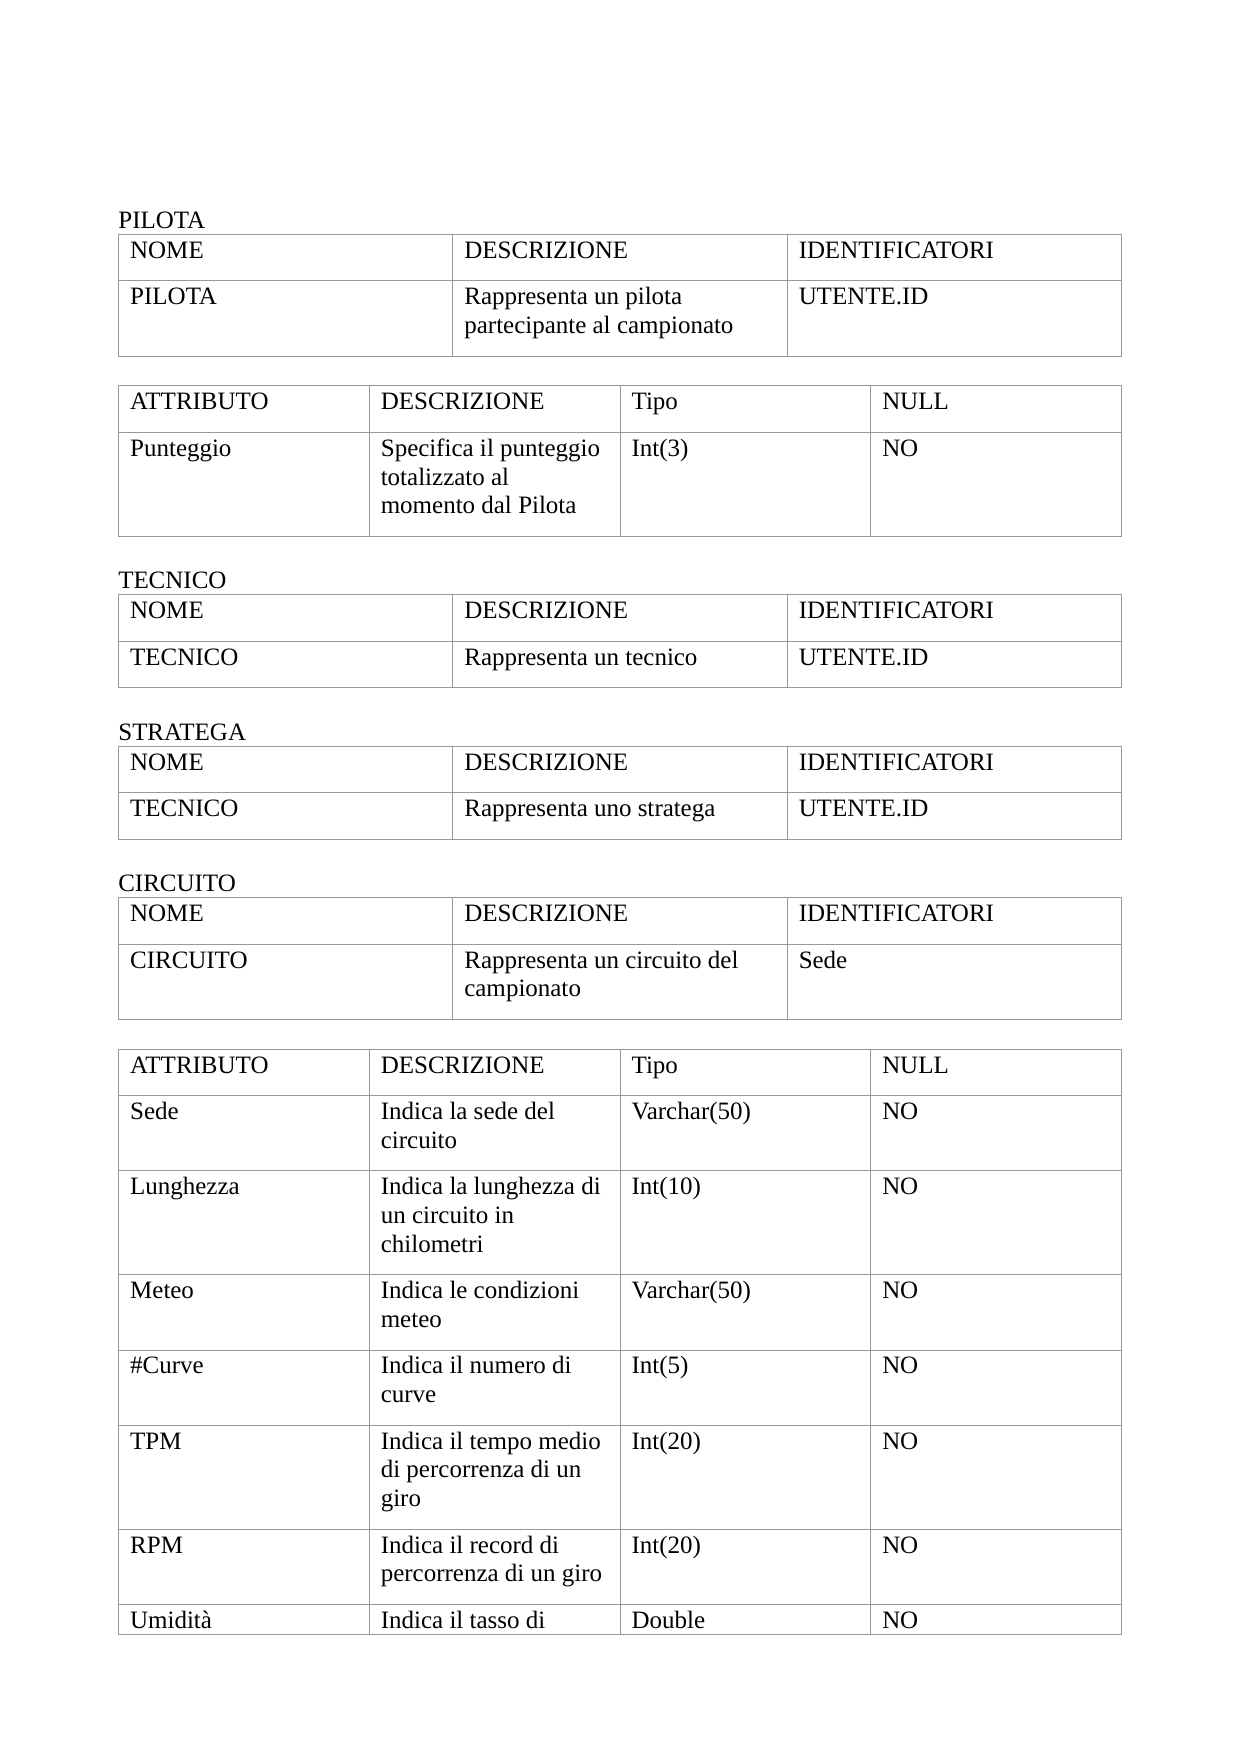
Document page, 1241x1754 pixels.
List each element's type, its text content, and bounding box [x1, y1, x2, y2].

table_cell Indica le condizioni meteo [370, 1275, 620, 1349]
table_header DESCRIZIONE [453, 898, 787, 944]
table_cell NO [871, 1605, 1121, 1634]
table_cell #Curve [119, 1351, 369, 1425]
table_cell Indica il record di percorrenza di un giro [370, 1530, 620, 1604]
table_cell Int(3) [621, 433, 870, 536]
table_cell Int(20) [621, 1426, 870, 1529]
table_cell Meteo [119, 1275, 369, 1349]
table_header DESCRIZIONE [370, 1050, 620, 1095]
table_header DESCRIZIONE [453, 235, 787, 280]
table_cell Indica il tasso di [370, 1605, 620, 1634]
table_header DESCRIZIONE [370, 386, 620, 432]
table_cell NO [871, 1426, 1121, 1529]
text CIRCUITO [118, 868, 1122, 897]
table_cell Int(10) [621, 1171, 870, 1274]
table_header NULL [871, 1050, 1121, 1095]
table_header Tipo [621, 386, 870, 432]
table_cell UTENTE.ID [788, 793, 1121, 839]
table_cell UTENTE.ID [788, 642, 1121, 687]
table_cell NO [871, 1275, 1121, 1349]
table_cell Sede [788, 945, 1121, 1019]
table_header IDENTIFICATORI [788, 595, 1121, 641]
table_cell Indica la lunghezza di un circuito in chilometri [370, 1171, 620, 1274]
table_header ATTRIBUTO [119, 386, 369, 432]
table_header NOME [119, 595, 452, 641]
table_cell Rappresenta un circuito del campionato [453, 945, 787, 1019]
table_cell Rappresenta un pilota partecipante al campionato [453, 281, 787, 356]
table_cell NO [871, 1530, 1121, 1604]
table_header DESCRIZIONE [453, 747, 787, 792]
table_cell CIRCUITO [119, 945, 452, 1019]
table_cell UTENTE.ID [788, 281, 1121, 356]
table_header NULL [871, 386, 1121, 432]
table_header ATTRIBUTO [119, 1050, 369, 1095]
table_cell Double [621, 1605, 870, 1634]
table_cell TECNICO [119, 642, 452, 687]
table_header Tipo [621, 1050, 870, 1095]
table_cell NO [871, 1351, 1121, 1425]
table_header IDENTIFICATORI [788, 747, 1121, 792]
table_cell Varchar(50) [621, 1275, 870, 1349]
text PILOTA [118, 205, 1122, 234]
table_header NOME [119, 898, 452, 944]
table_cell TPM [119, 1426, 369, 1529]
table_header NOME [119, 747, 452, 792]
table_cell Indica il tempo medio di percorrenza di un giro [370, 1426, 620, 1529]
table_cell Rappresenta un tecnico [453, 642, 787, 687]
table_cell Varchar(50) [621, 1096, 870, 1170]
table_cell Int(5) [621, 1351, 870, 1425]
table_cell Punteggio [119, 433, 369, 536]
table_cell Lunghezza [119, 1171, 369, 1274]
table_header IDENTIFICATORI [788, 898, 1121, 944]
table_cell Rappresenta uno stratega [453, 793, 787, 839]
table_header DESCRIZIONE [453, 595, 787, 641]
table_cell Indica la sede del circuito [370, 1096, 620, 1170]
table_header IDENTIFICATORI [788, 235, 1121, 280]
table_cell Umidità [119, 1605, 369, 1634]
table_cell Specifica il punteggio totalizzato al momento dal Pilota [370, 433, 620, 536]
text STRATEGA [118, 717, 1122, 746]
table_header NOME [119, 235, 452, 280]
table_cell Indica il numero di curve [370, 1351, 620, 1425]
table_cell PILOTA [119, 281, 452, 356]
table_cell NO [871, 1171, 1121, 1274]
table_cell NO [871, 433, 1121, 536]
table_cell Int(20) [621, 1530, 870, 1604]
text TECNICO [118, 566, 1122, 594]
table_cell TECNICO [119, 793, 452, 839]
table_cell NO [871, 1096, 1121, 1170]
table_cell Sede [119, 1096, 369, 1170]
table_cell RPM [119, 1530, 369, 1604]
